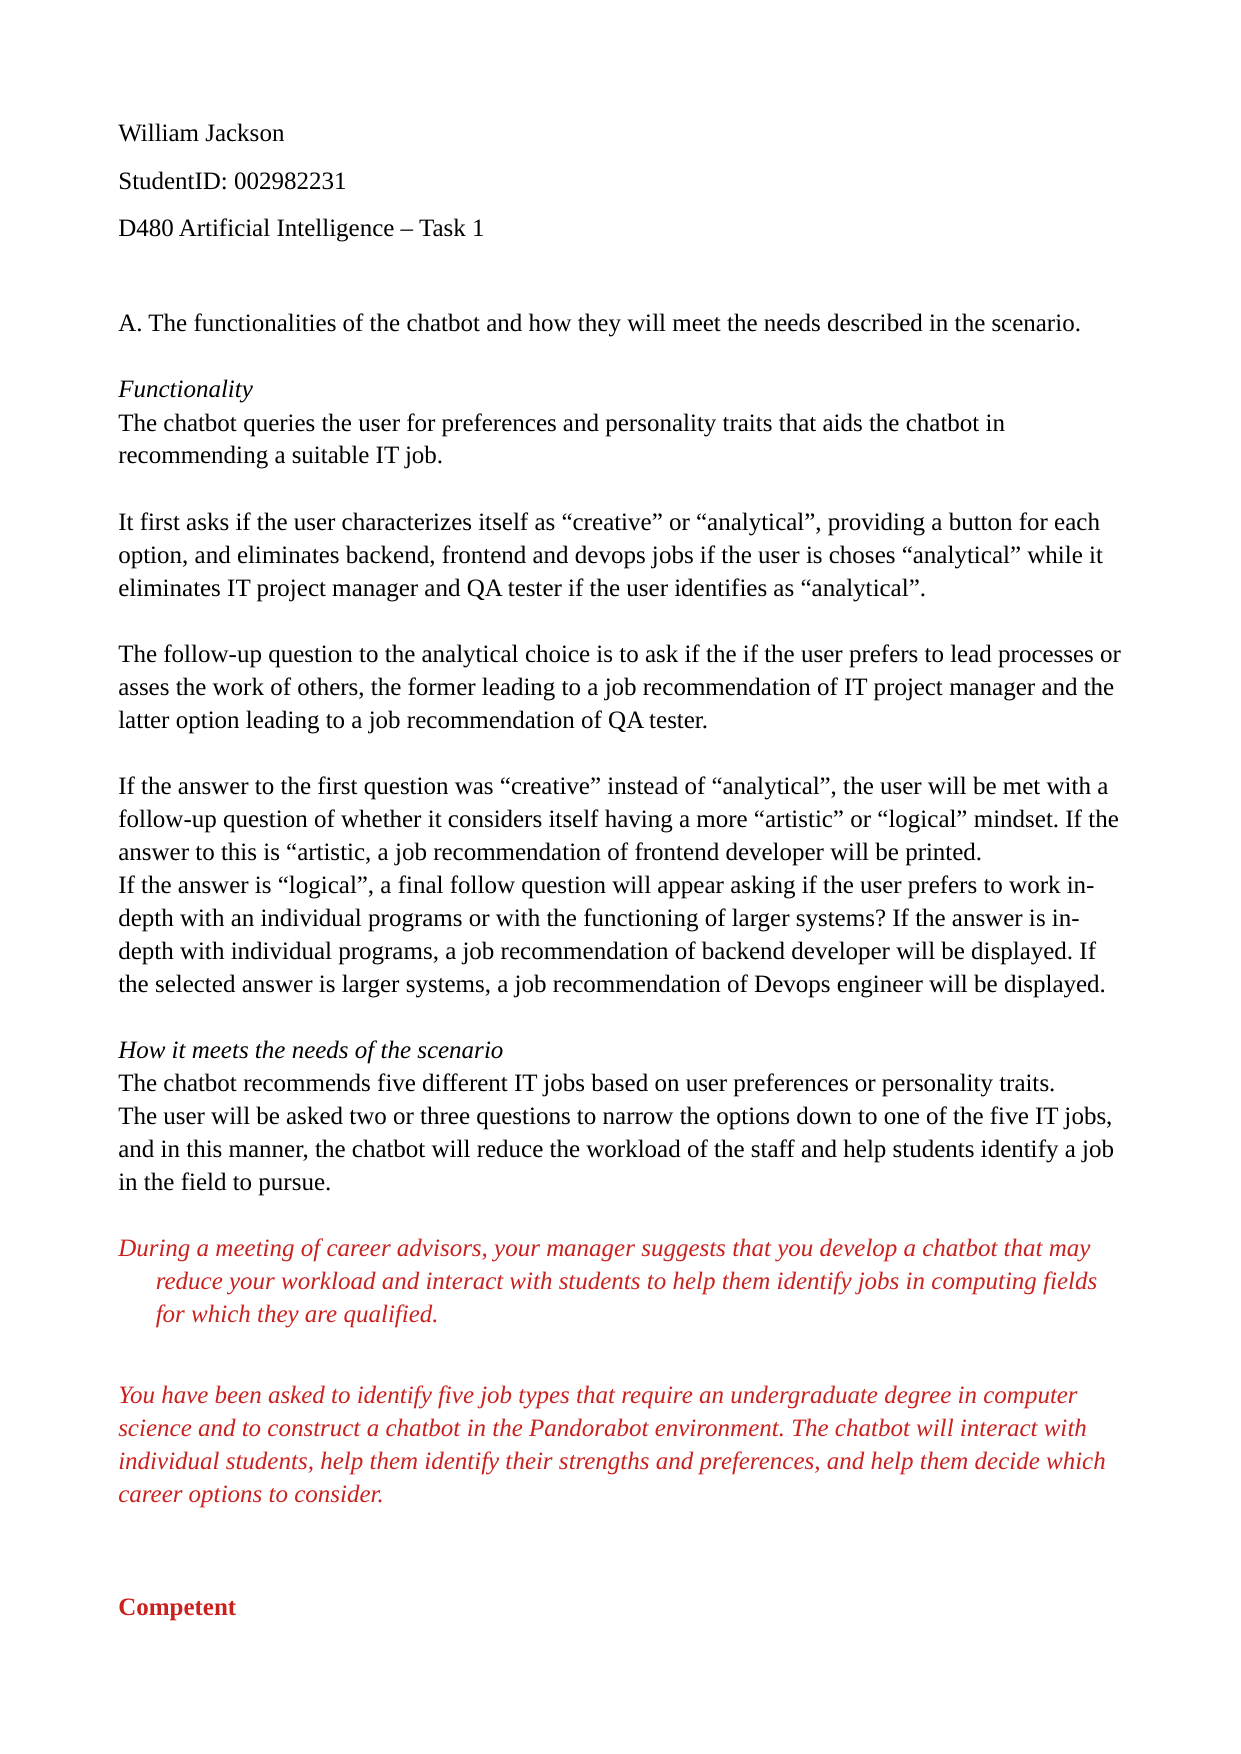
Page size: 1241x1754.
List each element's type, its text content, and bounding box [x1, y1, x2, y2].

text depth with an individual programs or with the functioning of larger systems? If the answer is in- [118, 903, 1122, 932]
text The user will be asked two or three questions to narrow the options down to one of the five IT jobs, [118, 1101, 1122, 1130]
text It first asks if the user characterizes itself as “creative” or “analytical”, providing a button for each [118, 507, 1122, 535]
text Competent [118, 1592, 1122, 1621]
text The chatbot queries the user for preferences and personality traits that aids the chatbot in [118, 408, 1122, 436]
text recommending a suitable IT job. [118, 441, 1122, 469]
text D480 Artificial Intelligence – Task 1 [118, 213, 1122, 242]
text A. The functionalities of the chatbot and how they will meet the needs described in the scenario. [118, 308, 1122, 337]
text latter option leading to a job recommendation of QA tester. [118, 705, 1122, 733]
text answer to this is “artistic, a job recommendation of frontend developer will be printed. [118, 837, 1122, 866]
text Functionality [118, 374, 1122, 403]
text How it meets the needs of the scenario [118, 1035, 1122, 1064]
text the selected answer is larger systems, a job recommendation of Devops engineer will be displayed. [118, 969, 1122, 998]
text follow-up question of whether it considers itself having a more “artistic” or “logical” mindset. If the [118, 804, 1122, 833]
text option, and eliminates backend, frontend and devops jobs if the user is choses “analytical” while it [118, 540, 1122, 568]
text depth with individual programs, a job recommendation of backend developer will be displayed. If [118, 936, 1122, 965]
text asses the work of others, the former leading to a job recommendation of IT project manager and the [118, 672, 1122, 701]
text During a meeting of career advisors, your manager suggests that you develop a chatbot that may reduce your workload and interact with students to help them identify jobs in computing fields for which they are qualified. [118, 1233, 1122, 1328]
text in the field to pursue. [118, 1167, 1122, 1196]
text The chatbot recommends five different IT jobs based on user preferences or personality traits. [118, 1068, 1122, 1097]
text William Jackson [118, 118, 1122, 147]
text and in this manner, the chatbot will reduce the workload of the staff and help students identify a job [118, 1134, 1122, 1163]
text The follow-up question to the analytical choice is to ask if the if the user prefers to lead processes or [118, 639, 1122, 667]
text StudentID: 002982231 [118, 166, 1122, 194]
text eliminates IT project manager and QA tester if the user identifies as “analytical”. [118, 573, 1122, 601]
text If the answer to the first question was “creative” instead of “analytical”, the user will be met with a [118, 771, 1122, 799]
text You have been asked to identify five job types that require an undergraduate degree in computer science and to construct a chatbot in the Pandorabot environment. The chatbot will interact with individual students, help them identify their strengths and preferences, and help them decide which career options to consider. [118, 1380, 1122, 1508]
text If the answer is “logical”, a final follow question will appear asking if the user prefers to work in- [118, 870, 1122, 899]
